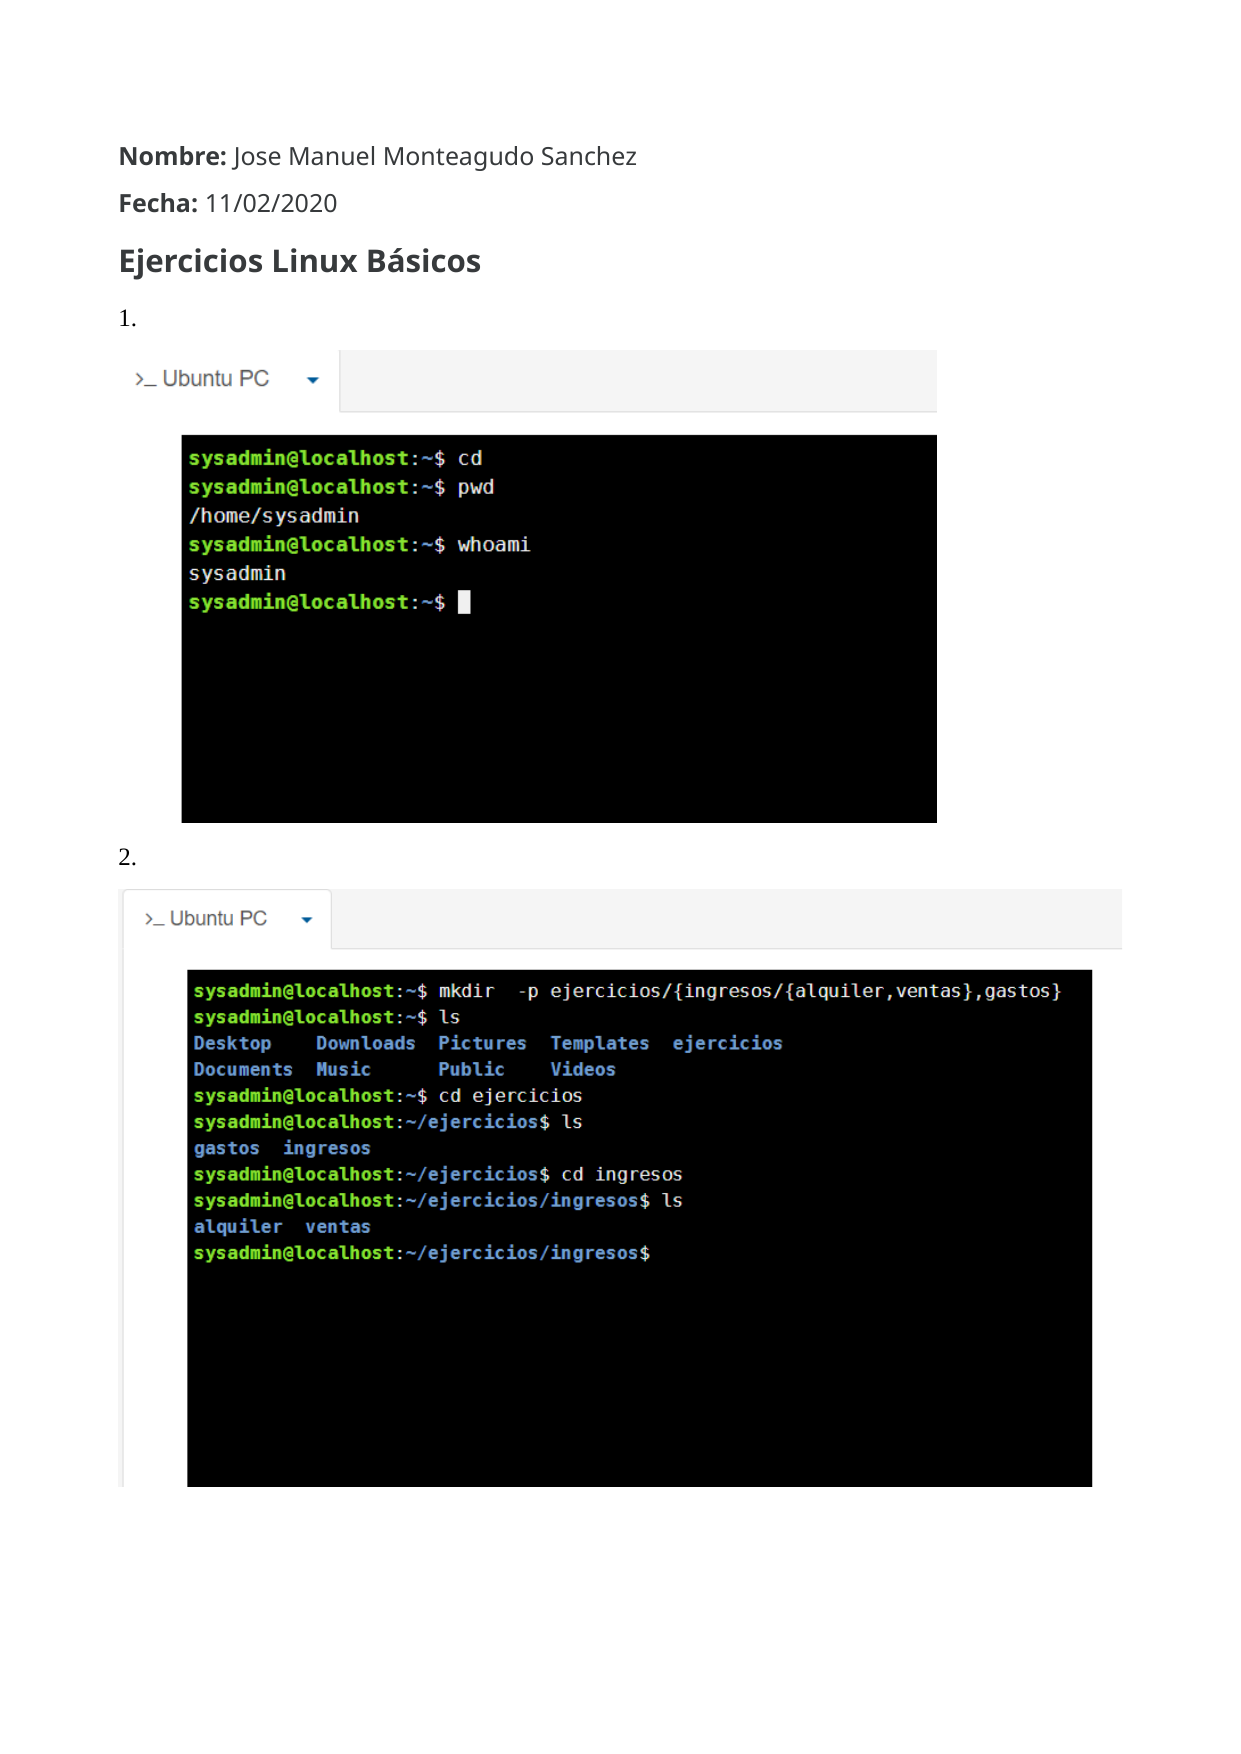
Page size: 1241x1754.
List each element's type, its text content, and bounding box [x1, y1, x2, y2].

text Fecha: 11/02/2020 [118, 186, 1122, 219]
picture [118, 350, 937, 823]
subtitle Nombre: Jose Manuel Monteagudo Sanchez [118, 139, 1122, 173]
text Ejercicios Linux Básicos [118, 239, 1122, 282]
picture [118, 889, 1123, 1487]
text 1. [118, 303, 1122, 332]
text 2. [118, 842, 1122, 871]
